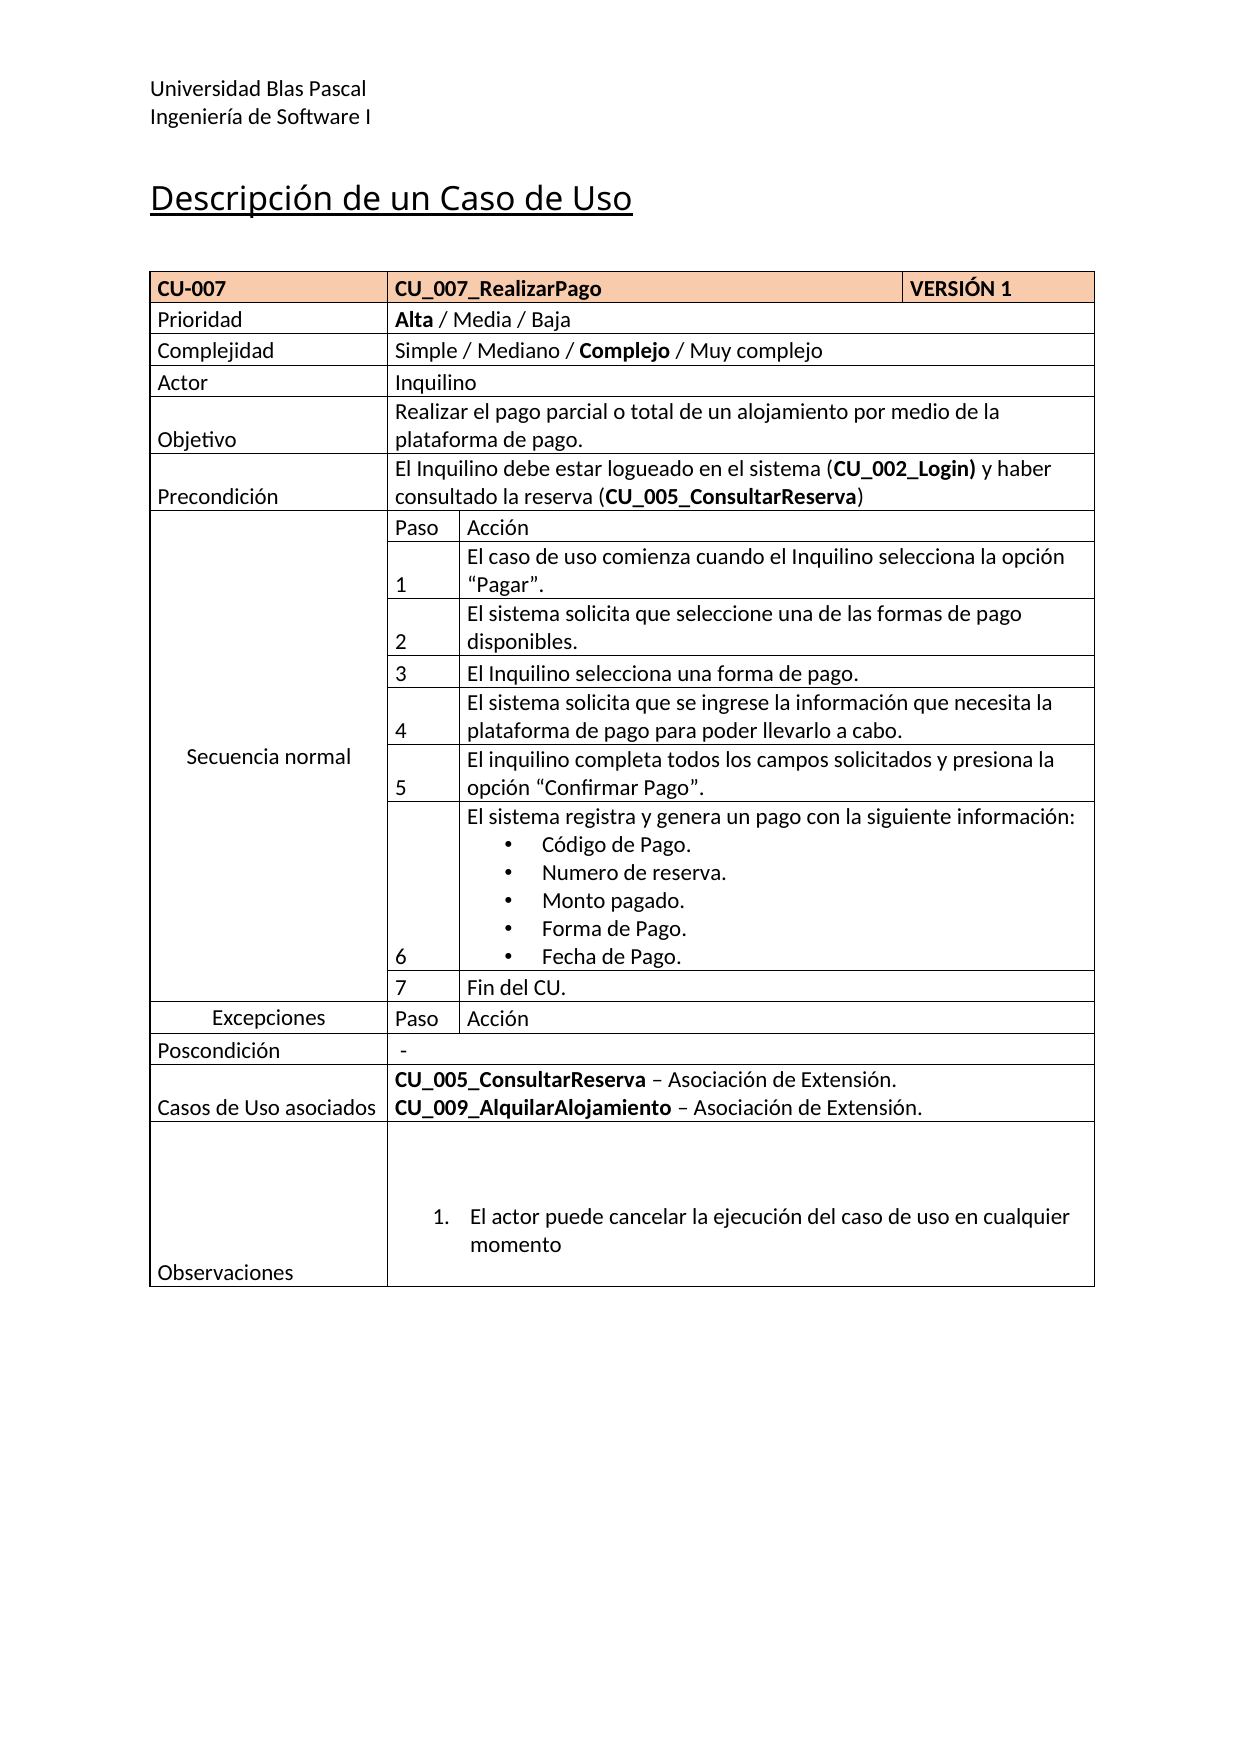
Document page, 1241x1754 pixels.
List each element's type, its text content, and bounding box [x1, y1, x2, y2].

table_cell Prioridad [151, 303, 387, 333]
table_cell CU_005_ConsultarReserva – Asociación de Extensión. CU_009_AlquilarAlojamiento – Asociación de Extensión. [388, 1065, 1094, 1121]
table_cell Casos de Uso asociados [151, 1065, 387, 1121]
table_cell El actor puede cancelar la ejecución del caso de uso en cualquier momento [388, 1122, 1094, 1286]
table_cell El inquilino completa todos los campos solicitados y presiona la opción “Confirmar Pago”. [460, 745, 1094, 801]
table_cell Objetivo [151, 397, 387, 453]
table_cell Simple / Mediano / Complejo / Muy complejo [388, 334, 1094, 364]
table_header CU_007_RealizarPago [388, 272, 902, 302]
table_cell 6 [388, 802, 459, 970]
table_cell Fin del CU. [460, 971, 1094, 1001]
table_cell Alta / Media / Baja [388, 303, 1094, 333]
table_header CU-007 [151, 272, 387, 302]
table_cell Acción [460, 1002, 1094, 1032]
table_cell Observaciones [151, 1122, 387, 1286]
table_cell Secuencia normal [151, 511, 387, 1001]
table_cell - [388, 1034, 1094, 1064]
table_cell Paso [388, 1002, 459, 1032]
table_cell 2 [388, 599, 459, 655]
table_cell 7 [388, 971, 459, 1001]
table_cell 1 [388, 542, 459, 598]
table_cell El sistema solicita que seleccione una de las formas de pago disponibles. [460, 599, 1094, 655]
table_cell Complejidad [151, 334, 387, 364]
table_cell Acción [460, 511, 1094, 541]
table_header VERSIÓN 1 [903, 272, 1094, 302]
table_cell Inquilino [388, 366, 1094, 396]
table_cell Paso [388, 511, 459, 541]
table_cell Realizar el pago parcial o total de un alojamiento por medio de la plataforma de pago. [388, 397, 1094, 453]
table_cell Precondición [151, 454, 387, 510]
table_cell 5 [388, 745, 459, 801]
table_cell El Inquilino debe estar logueado en el sistema (CU_002_Login) y haber consultado la reserva (CU_005_ConsultarReserva) [388, 454, 1094, 510]
table_cell 4 [388, 688, 459, 744]
table_cell El Inquilino selecciona una forma de pago. [460, 656, 1094, 687]
table_cell Actor [151, 366, 387, 396]
table_cell Poscondición [151, 1034, 387, 1064]
table_cell El caso de uso comienza cuando el Inquilino selecciona la opción “Pagar”. [460, 542, 1094, 598]
table_cell 3 [388, 656, 459, 687]
table_cell Excepciones [151, 1002, 387, 1032]
subtitle Descripción de un Caso de Uso [150, 175, 1090, 220]
table_cell El sistema registra y genera un pago con la siguiente información: Código de Pago. Numero de reserva. Monto pagado. Forma de Pago. Fecha de Pago. [460, 802, 1094, 970]
table_cell El sistema solicita que se ingrese la información que necesita la plataforma de pago para poder llevarlo a cabo. [460, 688, 1094, 744]
